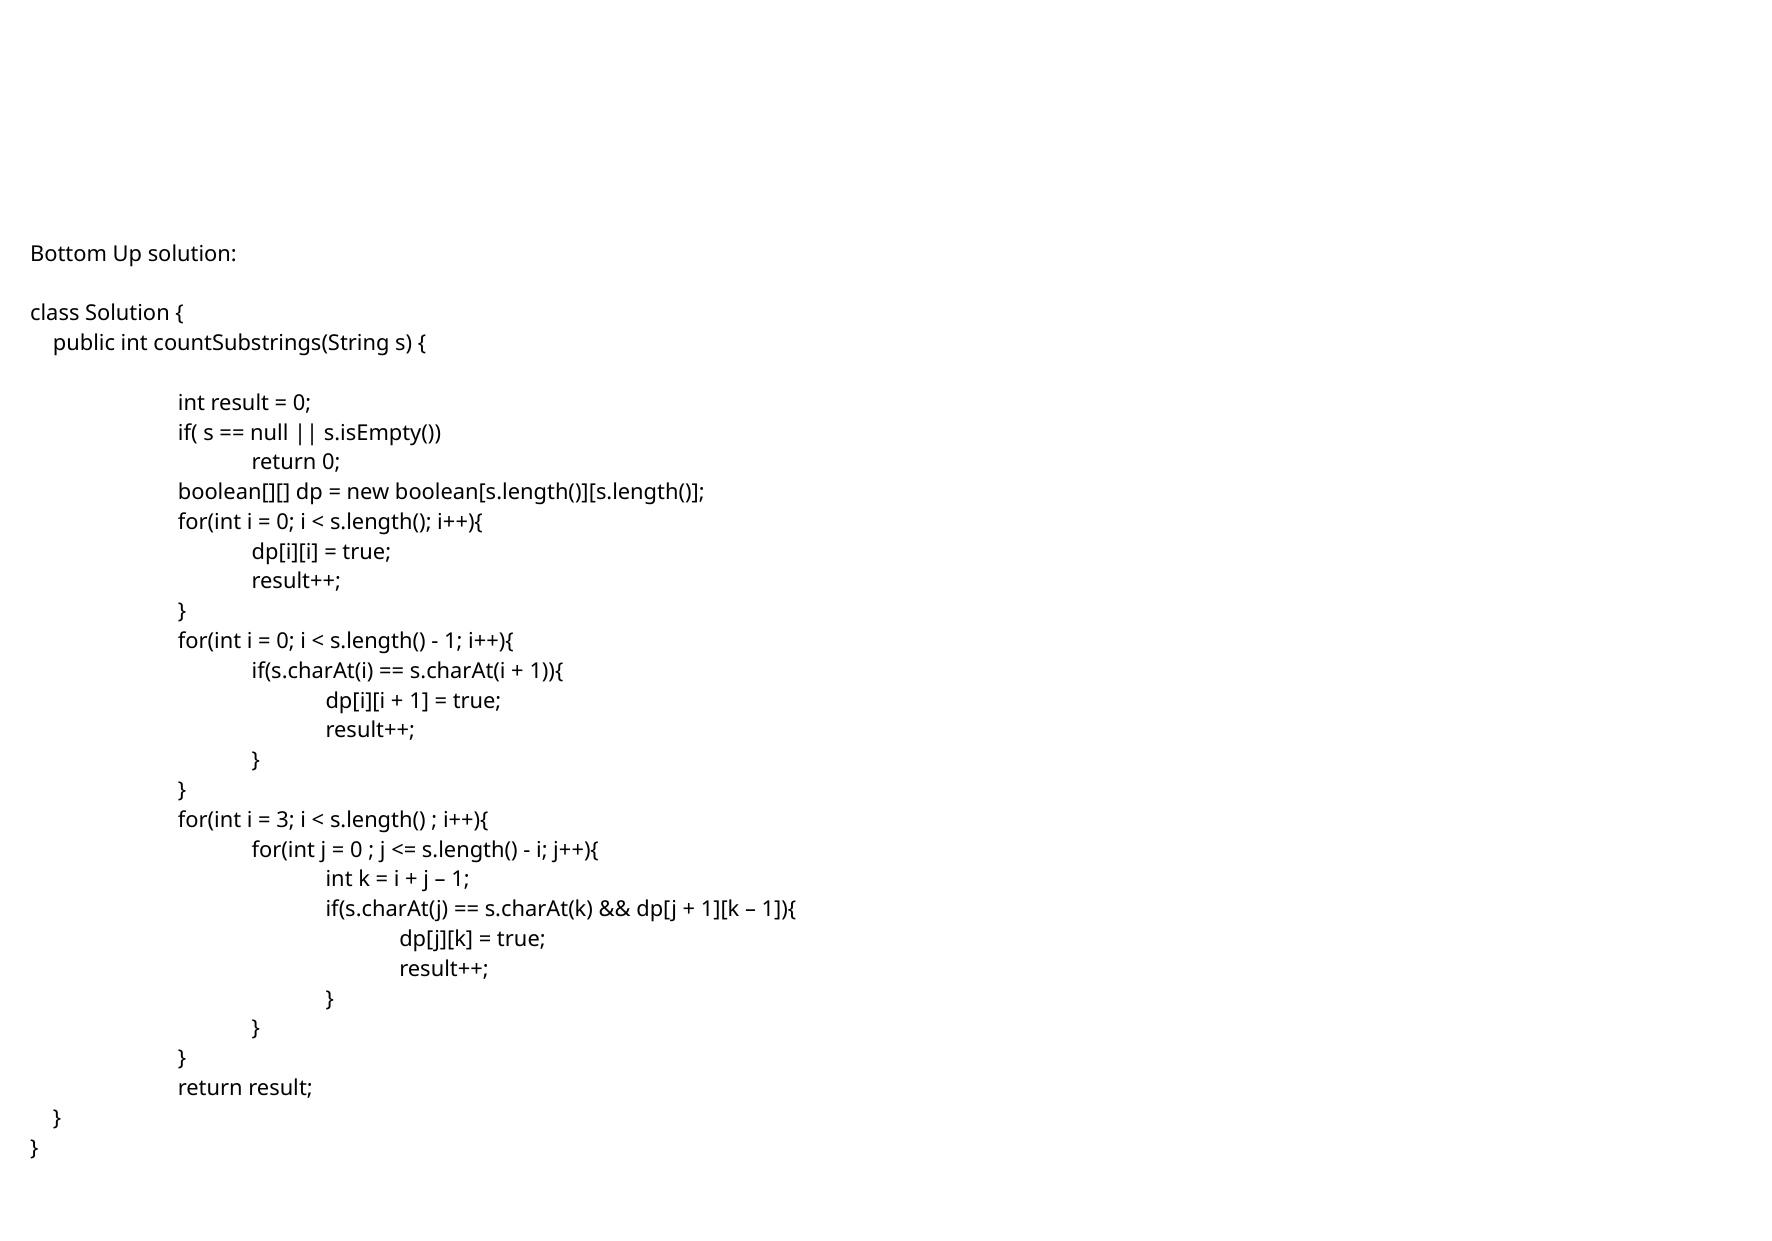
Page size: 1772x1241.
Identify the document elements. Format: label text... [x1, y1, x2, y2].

text class Solution { [30, 297, 1772, 327]
text return result; [30, 1072, 1772, 1102]
text } [30, 774, 1772, 804]
text } [30, 1042, 1772, 1072]
text } [30, 1132, 1772, 1161]
text for(int i = 0; i < s.length() - 1; i++){ [30, 625, 1772, 655]
text public int countSubstrings(String s) { [30, 327, 1772, 357]
text for(int j = 0 ; j <= s.length() - i; j++){ [30, 834, 1772, 863]
text int k = i + j – 1; [30, 863, 1772, 893]
text } [30, 983, 1772, 1012]
text } [30, 595, 1772, 625]
text result++; [30, 714, 1772, 744]
text dp[i][i + 1] = true; [30, 685, 1772, 714]
text return 0; [30, 446, 1772, 476]
text if(s.charAt(i) == s.charAt(i + 1)){ [30, 655, 1772, 685]
text if( s == null || s.isEmpty()) [30, 417, 1772, 446]
text for(int i = 0; i < s.length(); i++){ [30, 506, 1772, 536]
text Bottom Up solution: [30, 238, 1772, 268]
text if(s.charAt(j) == s.charAt(k) && dp[j + 1][k – 1]){ [30, 893, 1772, 923]
text boolean[][] dp = new boolean[s.length()][s.length()]; [30, 476, 1772, 506]
text } [30, 744, 1772, 774]
text dp[i][i] = true; [30, 536, 1772, 566]
text int result = 0; [30, 387, 1772, 417]
text for(int i = 3; i < s.length() ; i++){ [30, 804, 1772, 834]
text result++; [30, 953, 1772, 983]
text } [30, 1102, 1772, 1132]
text } [30, 1012, 1772, 1042]
text dp[j][k] = true; [30, 923, 1772, 953]
text result++; [30, 566, 1772, 595]
